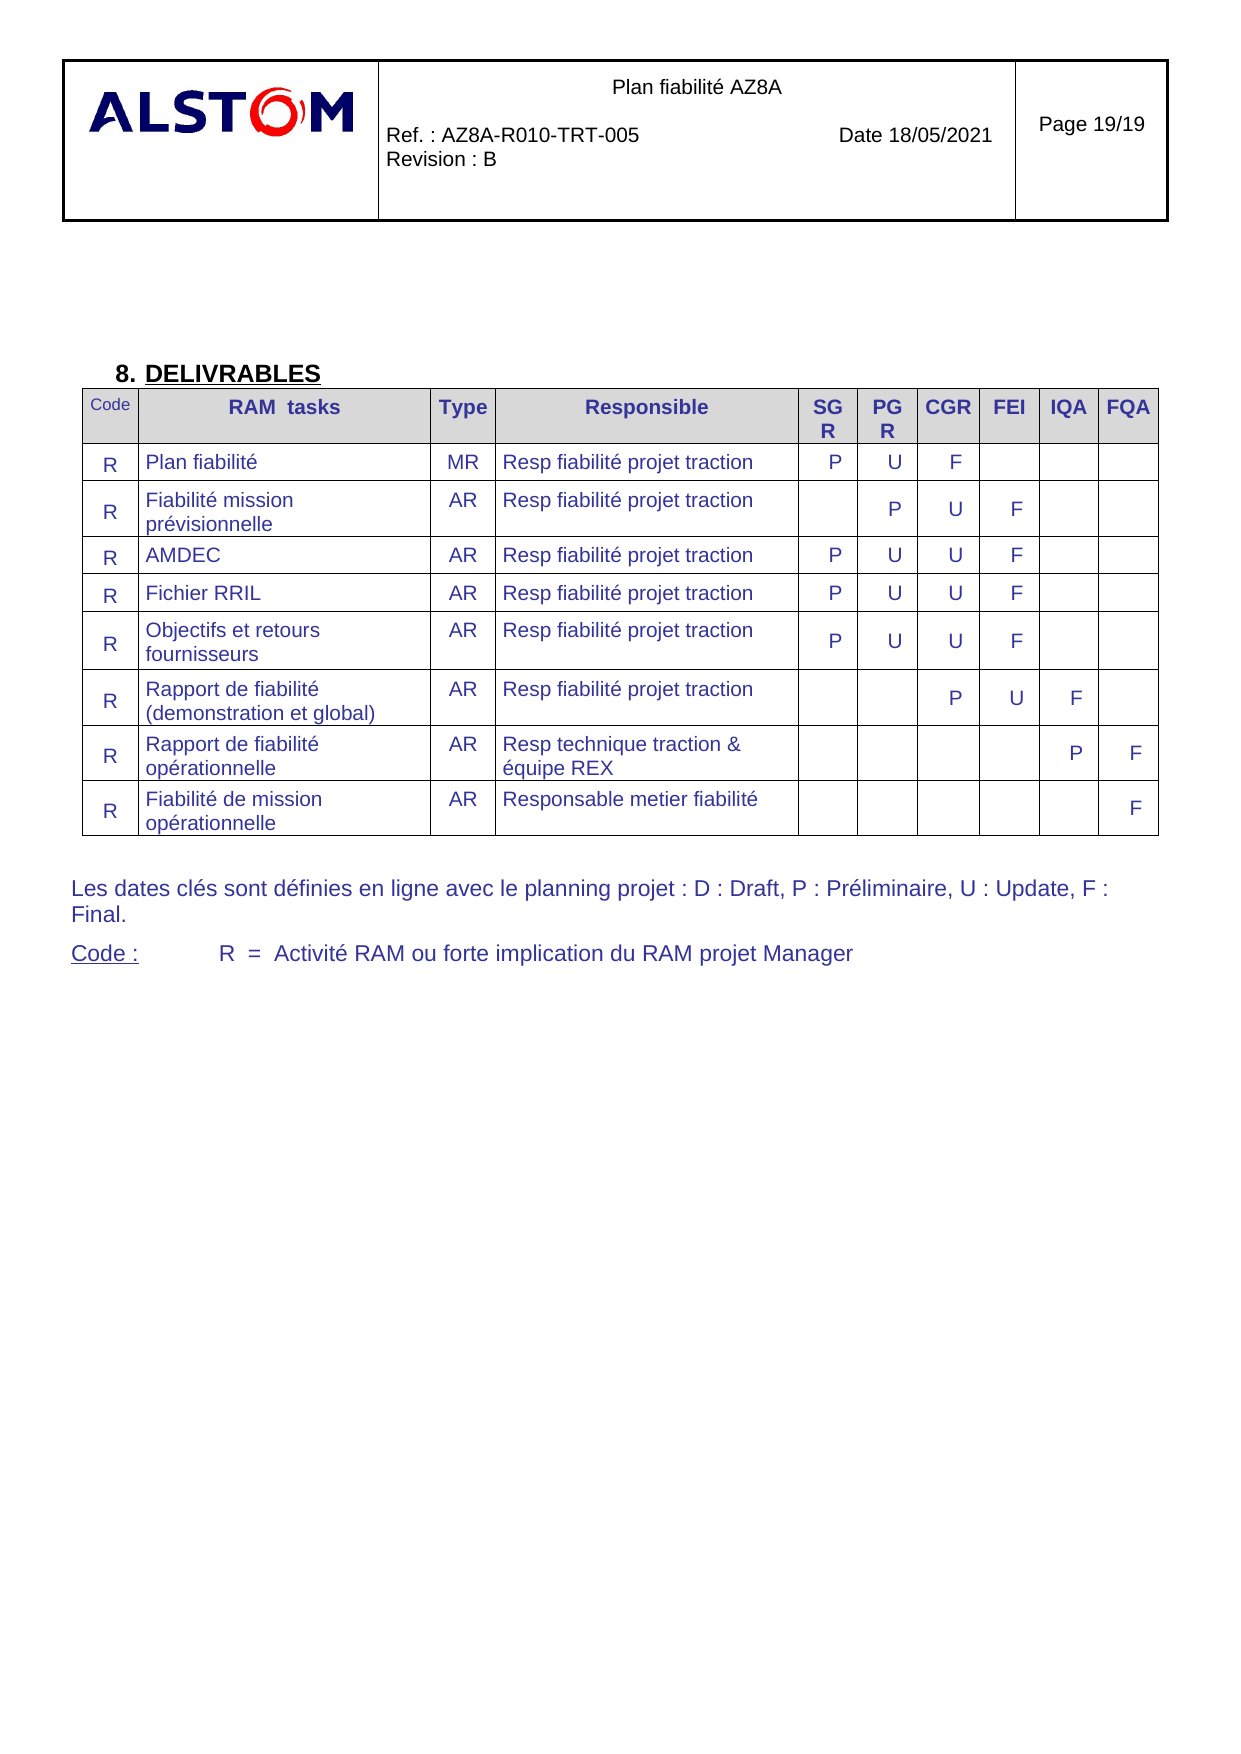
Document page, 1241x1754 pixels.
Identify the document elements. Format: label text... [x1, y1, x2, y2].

table_cell P [799, 574, 857, 611]
table_header FQA [1099, 389, 1158, 443]
table_cell [799, 481, 857, 536]
table_header PGR [858, 389, 917, 443]
table_cell U [918, 481, 979, 536]
table_cell [799, 670, 857, 724]
table_cell AR [431, 537, 495, 573]
table_cell Resp fiabilité projet traction [496, 444, 798, 480]
table_cell [918, 726, 979, 780]
table_cell Rapport de fiabilité (demonstration et global) [139, 670, 430, 724]
table_cell F [980, 537, 1039, 573]
table_cell F [980, 574, 1039, 611]
table_cell Rapport de fiabilité opérationnelle [139, 726, 430, 780]
table_cell P [799, 612, 857, 669]
table_cell Resp fiabilité projet traction [496, 574, 798, 611]
table_cell F [1099, 726, 1158, 780]
table_cell [980, 781, 1039, 835]
table_cell [799, 726, 857, 780]
table_cell [858, 726, 917, 780]
table_cell P [858, 481, 917, 536]
table_cell R [83, 612, 138, 669]
table_cell P [918, 670, 979, 724]
picture [88, 87, 354, 137]
table_cell [1099, 670, 1158, 724]
table_cell [1099, 574, 1158, 611]
table_cell F [980, 612, 1039, 669]
table_cell R [83, 444, 138, 480]
table_cell Resp fiabilité projet traction [496, 537, 798, 573]
table_cell U [980, 670, 1039, 724]
table_header Code [83, 389, 138, 443]
table_cell F [980, 481, 1039, 536]
table_cell R [83, 481, 138, 536]
table_cell AR [431, 670, 495, 724]
table_cell R [83, 726, 138, 780]
table_cell [1099, 444, 1158, 480]
table_header Responsible [496, 389, 798, 443]
table_cell AMDEC [139, 537, 430, 573]
table_cell U [918, 537, 979, 573]
table_cell R [83, 781, 138, 835]
table_cell Objectifs et retours fournisseurs [139, 612, 430, 669]
table_cell Fiabilité mission prévisionnelle [139, 481, 430, 536]
table_cell [858, 670, 917, 724]
table_cell [1040, 612, 1098, 669]
table_cell AR [431, 574, 495, 611]
table_cell Resp technique traction & équipe REX [496, 726, 798, 780]
table_cell [1040, 481, 1098, 536]
table_cell MR [431, 444, 495, 480]
table_cell Plan fiabilité [139, 444, 430, 480]
table_cell [1040, 537, 1098, 573]
table_header RAM tasks [139, 389, 430, 443]
table_cell [1099, 537, 1158, 573]
table_cell U [858, 444, 917, 480]
table_cell [1099, 612, 1158, 669]
table_cell AR [431, 726, 495, 780]
table_cell [858, 781, 917, 835]
table_cell Resp fiabilité projet traction [496, 612, 798, 669]
text Les dates clés sont définies en ligne avec le planning projet : D : Draft, P : Préliminaire, U : Update, F : Final. [71, 875, 1169, 927]
table_cell [1040, 781, 1098, 835]
table_cell R [83, 574, 138, 611]
table_cell AR [431, 612, 495, 669]
table_cell U [858, 574, 917, 611]
table_header Type [431, 389, 495, 443]
table_cell F [1040, 670, 1098, 724]
table_cell U [858, 537, 917, 573]
table_cell R [83, 537, 138, 573]
table_cell P [799, 444, 857, 480]
table_cell AR [431, 781, 495, 835]
table_cell [1040, 574, 1098, 611]
table_cell R [83, 670, 138, 724]
table_cell [1040, 444, 1098, 480]
table_cell U [918, 612, 979, 669]
table_header CGR [918, 389, 979, 443]
table_cell U [858, 612, 917, 669]
table_cell Responsable metier fiabilité [496, 781, 798, 835]
text Code : R = Activité RAM ou forte implication du RAM projet Manager [71, 940, 1169, 966]
table_cell [1099, 481, 1158, 536]
table_cell U [918, 574, 979, 611]
table_cell F [918, 444, 979, 480]
table_cell [980, 444, 1039, 480]
table_cell P [799, 537, 857, 573]
table_cell [799, 781, 857, 835]
table_header IQA [1040, 389, 1098, 443]
subtitle delivrables [115, 359, 1169, 388]
table_cell Fichier RRIL [139, 574, 430, 611]
table_cell Resp fiabilité projet traction [496, 481, 798, 536]
table_cell P [1040, 726, 1098, 780]
table_header FEI [980, 389, 1039, 443]
table_cell Fiabilité de mission opérationnelle [139, 781, 430, 835]
table_header SGR [799, 389, 857, 443]
table_cell [980, 726, 1039, 780]
table_cell AR [431, 481, 495, 536]
table_cell F [1099, 781, 1158, 835]
table_cell Resp fiabilité projet traction [496, 670, 798, 724]
table_cell [918, 781, 979, 835]
